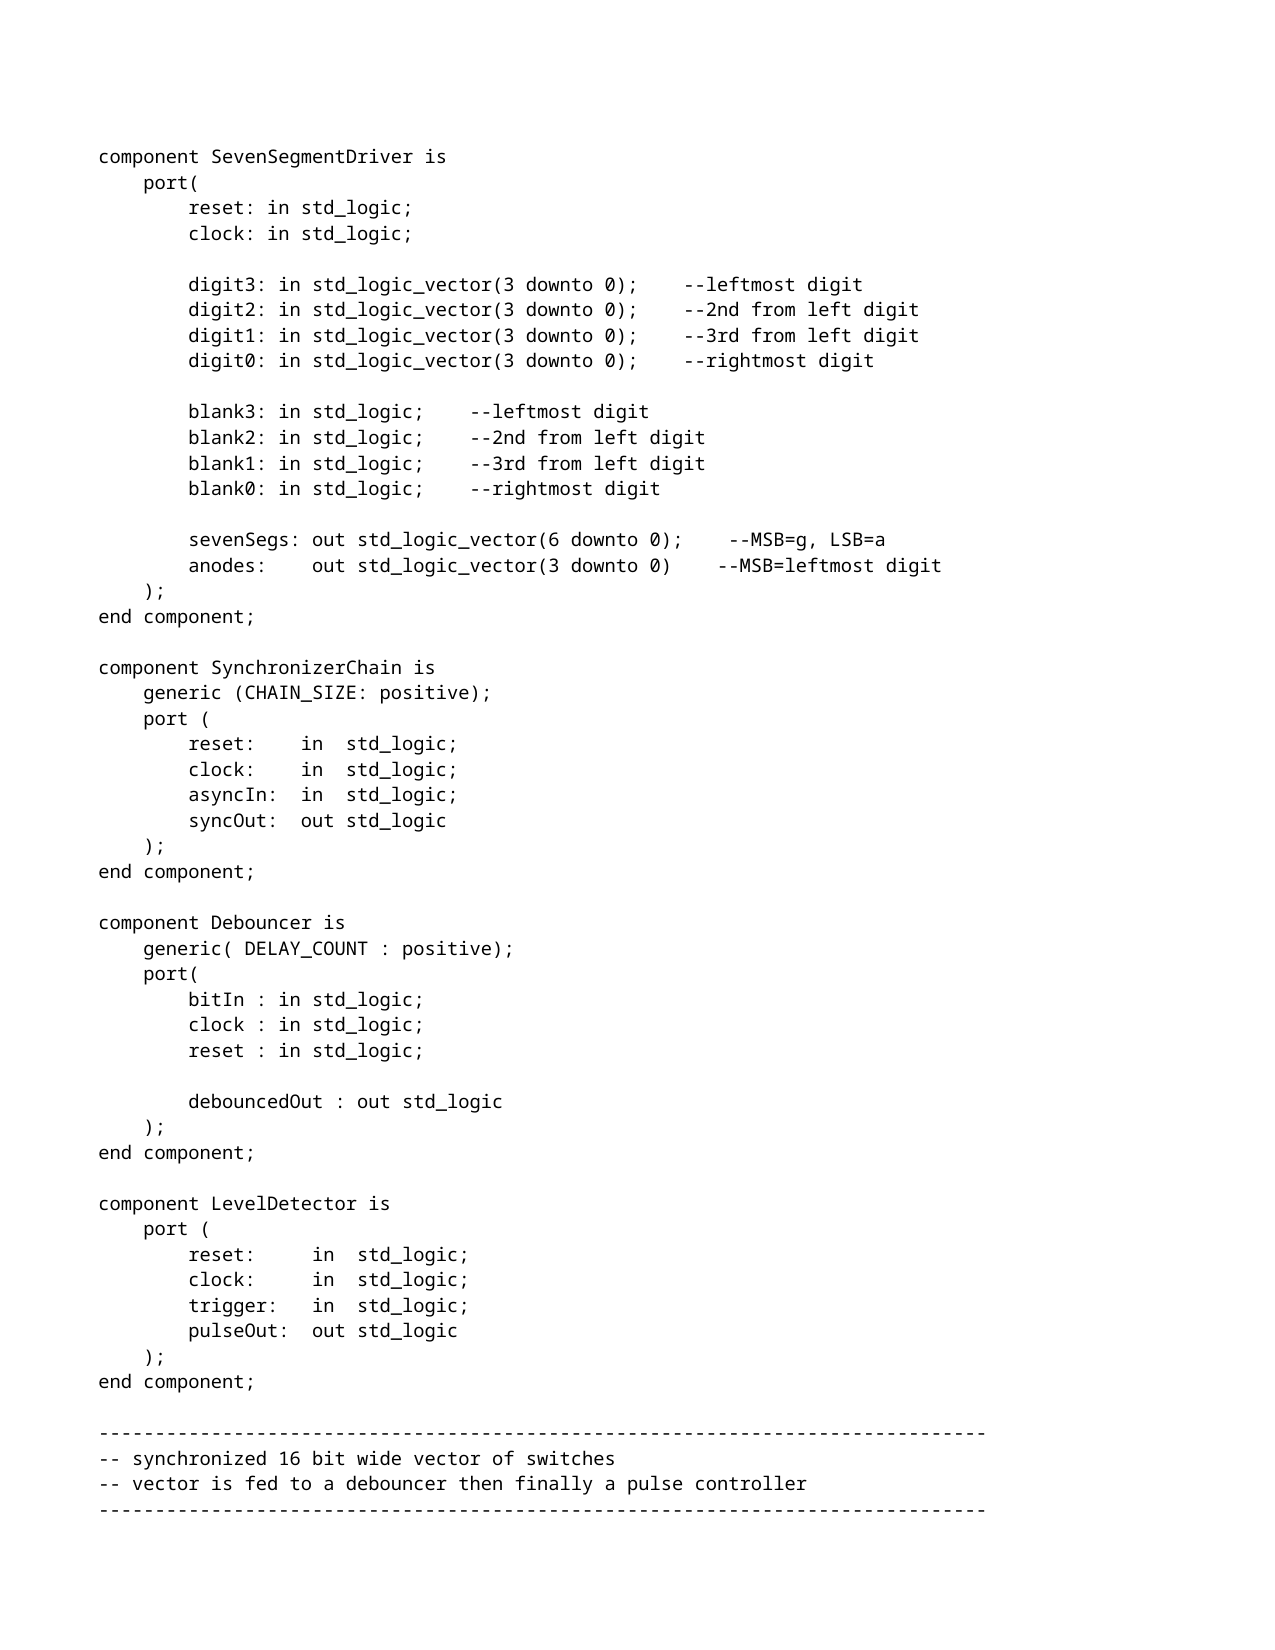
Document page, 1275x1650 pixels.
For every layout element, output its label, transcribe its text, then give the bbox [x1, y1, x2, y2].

text reset: in std_logic; [53, 1241, 1216, 1267]
text syncOut: out std_logic [53, 807, 1216, 833]
text port( [53, 960, 1216, 986]
text end component; [53, 858, 1216, 884]
text component SynchronizerChain is [53, 654, 1216, 679]
text generic (CHAIN_SIZE: positive); [53, 679, 1216, 705]
text clock: in std_logic; [53, 1267, 1216, 1292]
text debouncedOut : out std_logic [53, 1088, 1216, 1113]
text trigger: in std_logic; [53, 1292, 1216, 1318]
text reset : in std_logic; [53, 1037, 1216, 1062]
text asyncIn: in std_logic; [53, 782, 1216, 807]
text ------------------------------------------------------------------------------- [53, 1496, 1216, 1522]
text digit3: in std_logic_vector(3 downto 0); --leftmost digit [53, 271, 1216, 297]
text blank3: in std_logic; --leftmost digit [53, 399, 1216, 424]
text component SevenSegmentDriver is [53, 144, 1216, 169]
text blank2: in std_logic; --2nd from left digit [53, 424, 1216, 450]
text component LevelDetector is [53, 1190, 1216, 1216]
text sevenSegs: out std_logic_vector(6 downto 0); --MSB=g, LSB=a [53, 526, 1216, 552]
text digit0: in std_logic_vector(3 downto 0); --rightmost digit [53, 348, 1216, 373]
text clock : in std_logic; [53, 1011, 1216, 1037]
text pulseOut: out std_logic [53, 1318, 1216, 1343]
text ); [53, 1113, 1216, 1139]
text ); [53, 577, 1216, 603]
text digit1: in std_logic_vector(3 downto 0); --3rd from left digit [53, 322, 1216, 348]
text -- vector is fed to a debouncer then finally a pulse controller [53, 1471, 1216, 1496]
text ); [53, 833, 1216, 858]
text bitIn : in std_logic; [53, 986, 1216, 1011]
text port( [53, 169, 1216, 195]
text component Debouncer is [53, 909, 1216, 935]
text reset: in std_logic; [53, 195, 1216, 220]
text ); [53, 1343, 1216, 1369]
text -- synchronized 16 bit wide vector of switches [53, 1445, 1216, 1471]
text generic( DELAY_COUNT : positive); [53, 935, 1216, 960]
text end component; [53, 1139, 1216, 1164]
text clock: in std_logic; [53, 220, 1216, 246]
text blank1: in std_logic; --3rd from left digit [53, 450, 1216, 475]
text ------------------------------------------------------------------------------- [53, 1420, 1216, 1445]
text end component; [53, 603, 1216, 628]
text digit2: in std_logic_vector(3 downto 0); --2nd from left digit [53, 297, 1216, 322]
text port ( [53, 1216, 1216, 1241]
text port ( [53, 705, 1216, 731]
text clock: in std_logic; [53, 756, 1216, 782]
text reset: in std_logic; [53, 731, 1216, 756]
text end component; [53, 1369, 1216, 1394]
text blank0: in std_logic; --rightmost digit [53, 475, 1216, 501]
text anodes: out std_logic_vector(3 downto 0) --MSB=leftmost digit [53, 552, 1216, 577]
